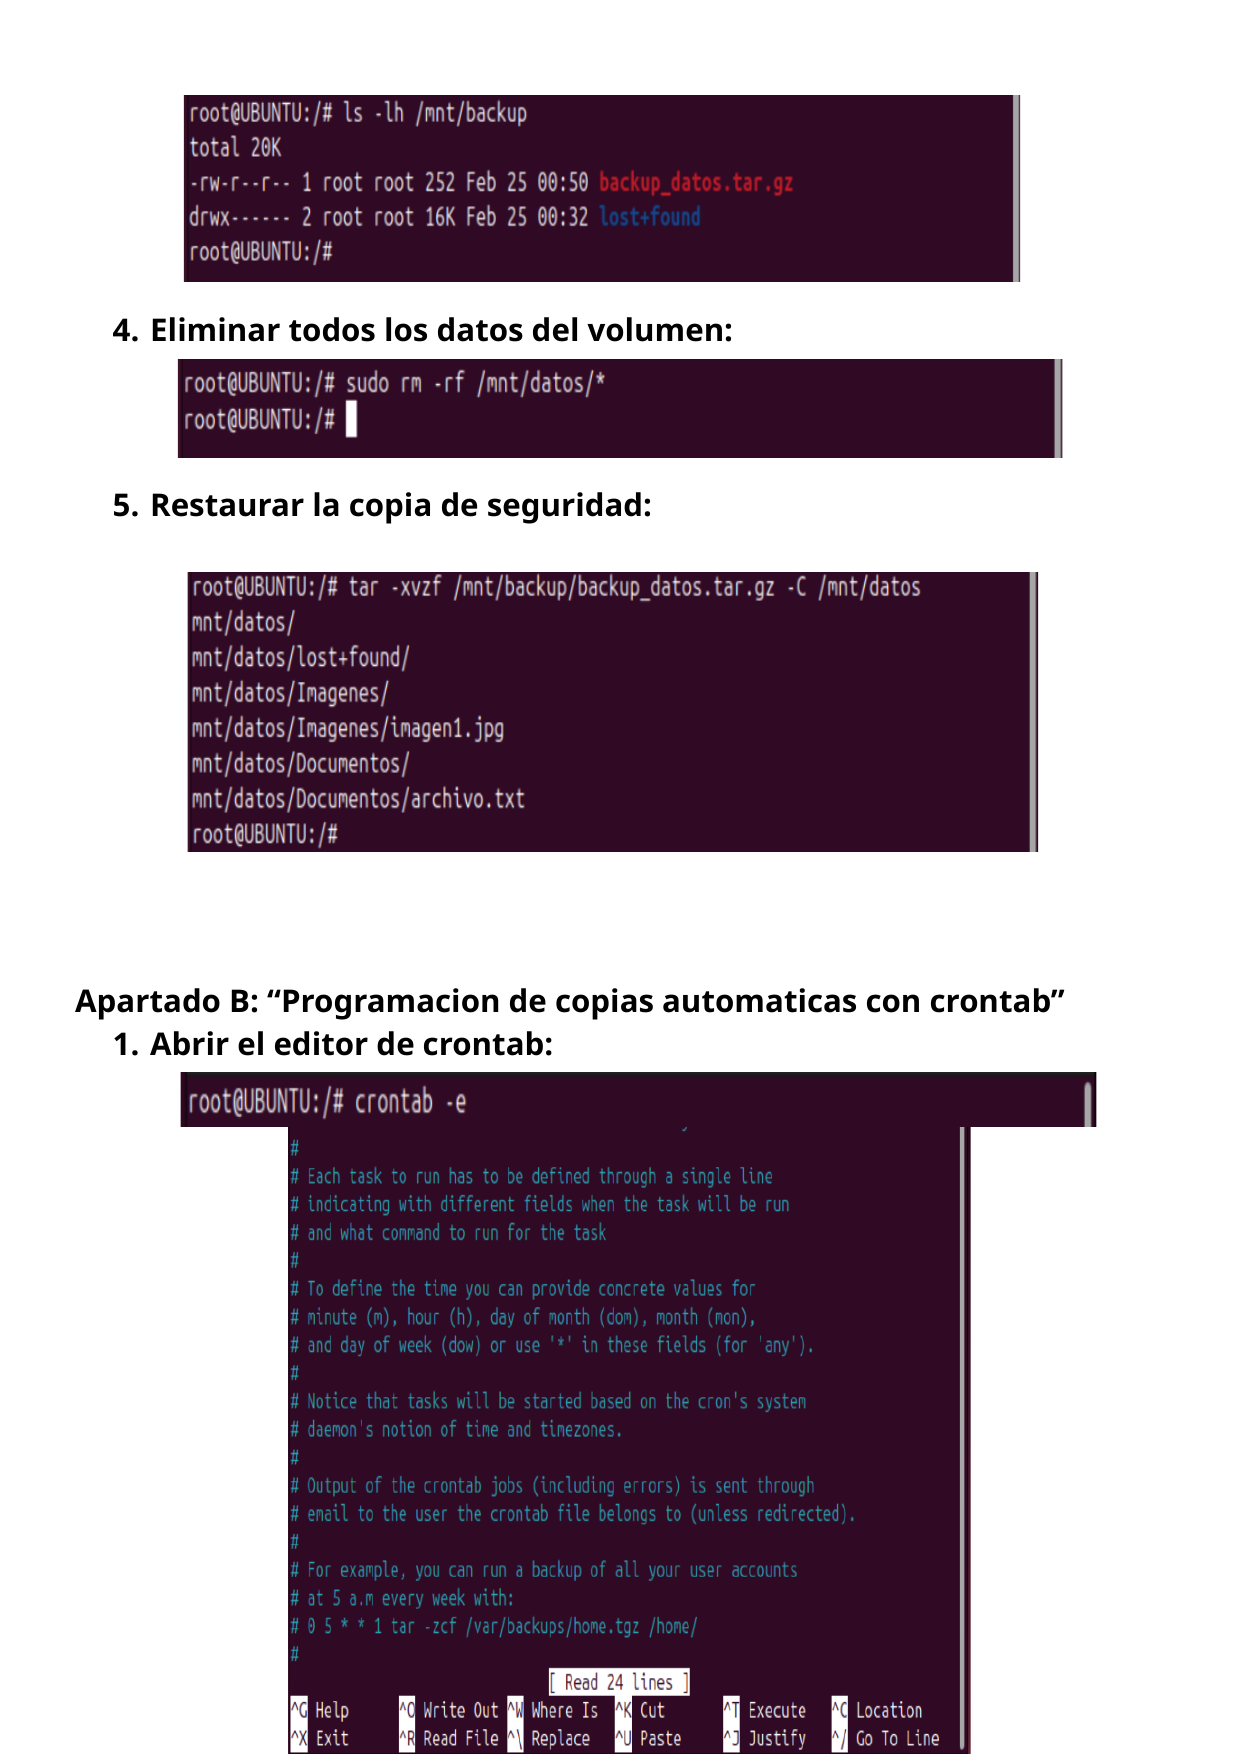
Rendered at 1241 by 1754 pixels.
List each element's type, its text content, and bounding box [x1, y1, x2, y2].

list Eliminar todos los datos del volumen: [112, 308, 1165, 350]
text Apartado B: “Programacion de copias automaticas con crontab” [75, 979, 1165, 1022]
picture [183, 95, 1020, 282]
picture [180, 1072, 1097, 1754]
picture [187, 572, 1039, 852]
picture [177, 359, 1063, 458]
list Restaurar la copia de seguridad: [112, 483, 1165, 526]
list Abrir el editor de crontab: [112, 1022, 1165, 1064]
